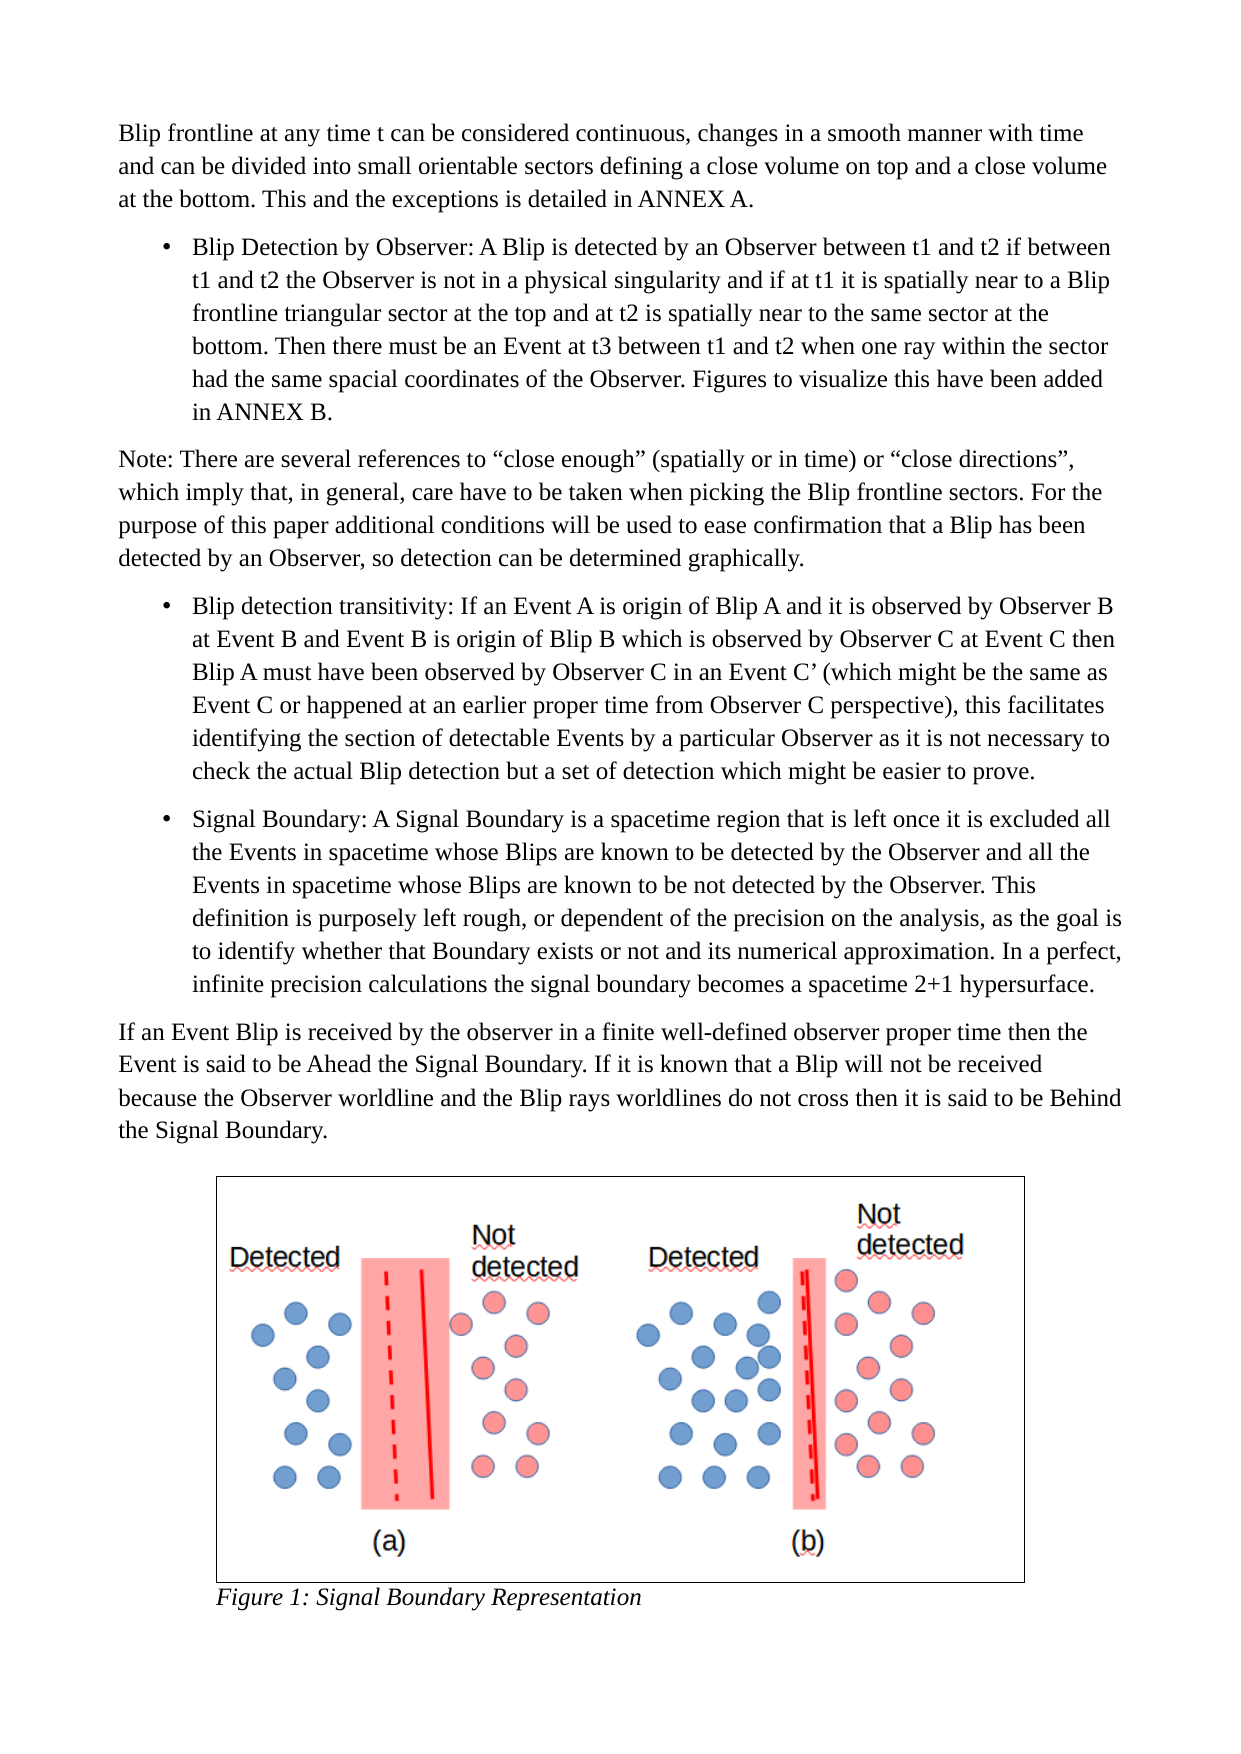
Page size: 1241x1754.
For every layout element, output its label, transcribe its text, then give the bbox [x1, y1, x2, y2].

picture [218, 1178, 1022, 1579]
list Blip Detection by Observer: A Blip is detected by an Observer between t1 and t2 if between t1 and t2 the Observer is not in a physical singularity and if at t1 it is spatially near to a Blip frontline triangular sector at the top and at t2 is spatially near to the same sector at the bottom. Then there must be an Event at t3 between t1 and t2 when one ray within the sector had the same spacial coordinates of the Observer. Figures to visualize this have been added in ANNEX B. [162, 232, 1122, 426]
text Note: There are several references to “close enough” (spatially or in time) or “close directions”, which imply that, in general, care have to be taken when picking the Blip frontline sectors. For the purpose of this paper additional conditions will be used to ease confirmation that a Blip has been detected by an Observer, so detection can be determined graphically. [118, 444, 1122, 572]
list Blip detection transitivity: If an Event A is origin of Blip A and it is observed by Observer B at Event B and Event B is origin of Blip B which is observed by Observer C at Event C then Blip A must have been observed by Observer C in an Event C’ (which might be the same as Event C or happened at an earlier proper time from Observer C perspective), this facilitates identifying the section of detectable Events by a particular Observer as it is not necessary to check the actual Blip detection but a set of detection which might be easier to prove. [162, 591, 1122, 785]
text Figure 1: Signal Boundary Representation [216, 1583, 1024, 1611]
list Signal Boundary: A Signal Boundary is a spacetime region that is left once it is excluded all the Events in spacetime whose Blips are known to be detected by the Observer and all the Events in spacetime whose Blips are known to be not detected by the Observer. This definition is purposely left rough, or dependent of the precision on the analysis, as the goal is to identify whether that Boundary exists or not and its numerical approximation. In a perfect, infinite precision calculations the signal boundary becomes a spacetime 2+1 hypersurface. [162, 804, 1122, 998]
text [217, 1177, 1024, 1582]
text Blip frontline at any time t can be considered continuous, changes in a smooth manner with time and can be divided into small orientable sectors defining a close volume on top and a close volume at the bottom. This and the exceptions is detailed in ANNEX A. [118, 118, 1122, 213]
text If an Event Blip is received by the observer in a finite well-defined observer proper time then the Event is said to be Ahead the Signal Boundary. If it is known that a Blip will not be received because the Observer worldline and the Blip rays worldlines do not cross then it is said to be Behind the Signal Boundary. [118, 1017, 1122, 1144]
